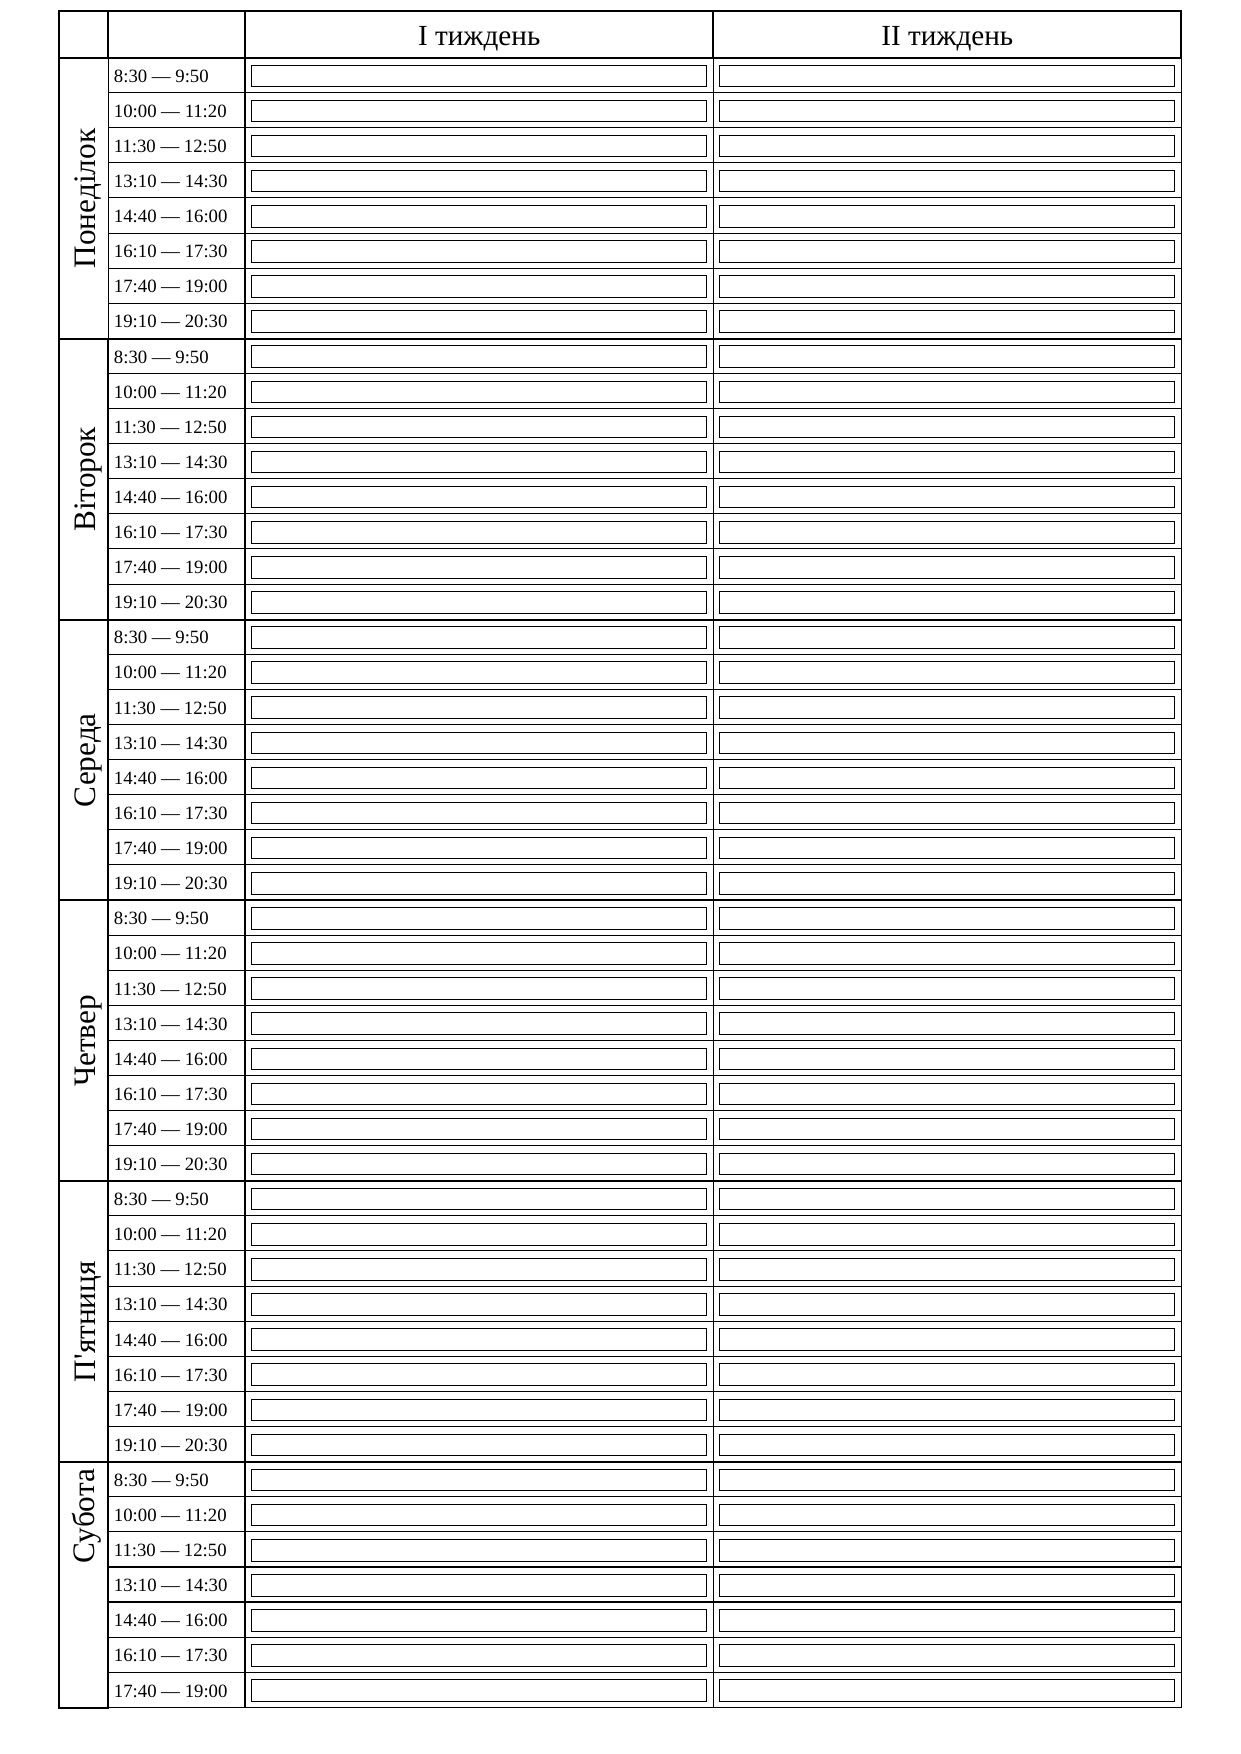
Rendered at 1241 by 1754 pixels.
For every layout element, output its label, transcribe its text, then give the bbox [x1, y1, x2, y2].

table_cell 14:40 — 16:00 [109, 1041, 244, 1075]
table_cell [714, 936, 1181, 969]
table_cell 11:30 — 12:50 [109, 128, 244, 162]
table_cell [246, 1427, 713, 1461]
table_cell [246, 971, 713, 1005]
table_cell [246, 304, 713, 338]
table_cell П'ятниця [60, 1182, 107, 1461]
table_cell 8:30 — 9:50 [109, 340, 244, 373]
table_cell [246, 444, 713, 478]
table_cell 13:10 — 14:30 [109, 1568, 244, 1601]
table_cell [246, 1287, 713, 1321]
table_cell [246, 1251, 713, 1286]
table_cell 13:10 — 14:30 [109, 444, 244, 478]
table_cell [246, 549, 713, 583]
table_cell [714, 1463, 1181, 1496]
table_cell [714, 1638, 1181, 1672]
table_cell 14:40 — 16:00 [109, 198, 244, 232]
table_cell 10:00 — 11:20 [109, 93, 244, 127]
table_cell [714, 549, 1181, 583]
table_cell 17:40 — 19:00 [109, 1392, 244, 1426]
table_header [109, 12, 244, 57]
table_cell [714, 1673, 1181, 1707]
table_cell 19:10 — 20:30 [109, 304, 244, 338]
table_cell Середа [60, 621, 107, 899]
table_cell [714, 901, 1181, 934]
table_cell [246, 1041, 713, 1075]
table_cell [714, 1111, 1181, 1145]
table_cell [246, 163, 713, 197]
table_cell 8:30 — 9:50 [109, 1463, 244, 1496]
table_cell [714, 971, 1181, 1005]
table_cell 16:10 — 17:30 [109, 1076, 244, 1110]
table_cell [246, 1568, 713, 1601]
table_cell 10:00 — 11:20 [109, 936, 244, 969]
table_cell [246, 1532, 713, 1566]
table_cell 14:40 — 16:00 [109, 1322, 244, 1356]
table_cell 14:40 — 16:00 [109, 1603, 244, 1637]
table_cell [246, 901, 713, 934]
table_cell Субота [60, 1463, 107, 1707]
table_cell 8:30 — 9:50 [109, 59, 244, 92]
table_cell [714, 444, 1181, 478]
table_cell 11:30 — 12:50 [109, 690, 244, 724]
table_cell 11:30 — 12:50 [109, 1532, 244, 1566]
table_cell [246, 1111, 713, 1145]
table_cell [714, 830, 1181, 864]
table_cell [246, 1603, 713, 1637]
table_cell [246, 234, 713, 267]
table_cell [246, 1357, 713, 1391]
table_cell 14:40 — 16:00 [109, 479, 244, 513]
table_cell [714, 1182, 1181, 1215]
table_cell 16:10 — 17:30 [109, 514, 244, 548]
table_cell [714, 128, 1181, 162]
table_cell [714, 304, 1181, 338]
table_cell [714, 725, 1181, 759]
table_cell [714, 1427, 1181, 1461]
table_cell [714, 621, 1181, 654]
table_cell [714, 760, 1181, 794]
table_cell 10:00 — 11:20 [109, 655, 244, 689]
table_cell [246, 1216, 713, 1250]
table_cell 13:10 — 14:30 [109, 163, 244, 197]
table_cell [714, 1603, 1181, 1637]
table_cell [714, 163, 1181, 197]
table_cell 8:30 — 9:50 [109, 901, 244, 934]
table_cell [714, 59, 1181, 92]
table_cell [246, 269, 713, 303]
table_cell [714, 374, 1181, 408]
table_cell 10:00 — 11:20 [109, 374, 244, 408]
table_cell 11:30 — 12:50 [109, 1251, 244, 1286]
table_cell [714, 1532, 1181, 1566]
table_cell [714, 1357, 1181, 1391]
table_cell [246, 865, 713, 899]
table_cell [246, 760, 713, 794]
table_cell [714, 198, 1181, 232]
table_cell 19:10 — 20:30 [109, 1427, 244, 1461]
table_cell [246, 690, 713, 724]
table_cell [246, 1673, 713, 1707]
table_cell [714, 1146, 1181, 1180]
table_cell [714, 234, 1181, 267]
table_cell 10:00 — 11:20 [109, 1497, 244, 1531]
table_cell 8:30 — 9:50 [109, 621, 244, 654]
table_cell [714, 1392, 1181, 1426]
table_cell [246, 621, 713, 654]
table_cell [714, 690, 1181, 724]
table_cell 17:40 — 19:00 [109, 1673, 244, 1707]
table_cell 11:30 — 12:50 [109, 971, 244, 1005]
table_cell [714, 1497, 1181, 1531]
table_cell [246, 128, 713, 162]
table_cell [246, 1006, 713, 1040]
table_cell 13:10 — 14:30 [109, 725, 244, 759]
table_cell [246, 1463, 713, 1496]
table_cell 16:10 — 17:30 [109, 1638, 244, 1672]
table_cell [246, 795, 713, 829]
table_cell [246, 1182, 713, 1215]
table_cell [714, 655, 1181, 689]
table_cell 11:30 — 12:50 [109, 409, 244, 443]
table_cell [714, 1076, 1181, 1110]
table_cell 14:40 — 16:00 [109, 760, 244, 794]
table_cell Четвер [60, 901, 107, 1180]
table_cell [714, 1287, 1181, 1321]
table_cell 17:40 — 19:00 [109, 269, 244, 303]
table_cell 16:10 — 17:30 [109, 234, 244, 267]
table_cell [246, 59, 713, 92]
table_cell [246, 1322, 713, 1356]
table_cell [714, 93, 1181, 127]
table_cell [246, 198, 713, 232]
table_cell 17:40 — 19:00 [109, 549, 244, 583]
table_cell 10:00 — 11:20 [109, 1216, 244, 1250]
table_cell [714, 1216, 1181, 1250]
table_cell 17:40 — 19:00 [109, 830, 244, 864]
table_cell 19:10 — 20:30 [109, 865, 244, 899]
table_cell [246, 1638, 713, 1672]
table_cell 17:40 — 19:00 [109, 1111, 244, 1145]
table_cell 13:10 — 14:30 [109, 1287, 244, 1321]
table_cell [246, 655, 713, 689]
table_cell [714, 409, 1181, 443]
table_cell [246, 374, 713, 408]
table_cell [246, 514, 713, 548]
table_cell [246, 409, 713, 443]
table_cell [246, 725, 713, 759]
table_cell [714, 269, 1181, 303]
table_cell [246, 1497, 713, 1531]
table_cell [714, 1006, 1181, 1040]
table_cell [246, 830, 713, 864]
table_cell 19:10 — 20:30 [109, 585, 244, 618]
table_cell [246, 585, 713, 618]
table_cell [714, 865, 1181, 899]
table_cell [246, 340, 713, 373]
table_cell 16:10 — 17:30 [109, 795, 244, 829]
table_cell 13:10 — 14:30 [109, 1006, 244, 1040]
table_header І тиждень [246, 12, 712, 57]
table_cell [246, 1392, 713, 1426]
table_cell [714, 1041, 1181, 1075]
table_cell 8:30 — 9:50 [109, 1182, 244, 1215]
table_cell [714, 585, 1181, 618]
table_cell [714, 1568, 1181, 1601]
table_cell [714, 514, 1181, 548]
table_cell [246, 936, 713, 969]
table_cell [246, 479, 713, 513]
table_header [60, 12, 107, 57]
table_cell [714, 1322, 1181, 1356]
table_cell [714, 1251, 1181, 1286]
table_cell [714, 795, 1181, 829]
table_cell [714, 479, 1181, 513]
table_cell [246, 1146, 713, 1180]
table_cell Понеділок [60, 59, 108, 338]
table_cell 19:10 — 20:30 [109, 1146, 244, 1180]
table_cell [714, 340, 1181, 373]
table_header ІІ тиждень [714, 12, 1180, 57]
table_cell [246, 1076, 713, 1110]
table_cell Віторок [60, 340, 107, 618]
table_cell 16:10 — 17:30 [109, 1357, 244, 1391]
table_cell [246, 93, 713, 127]
